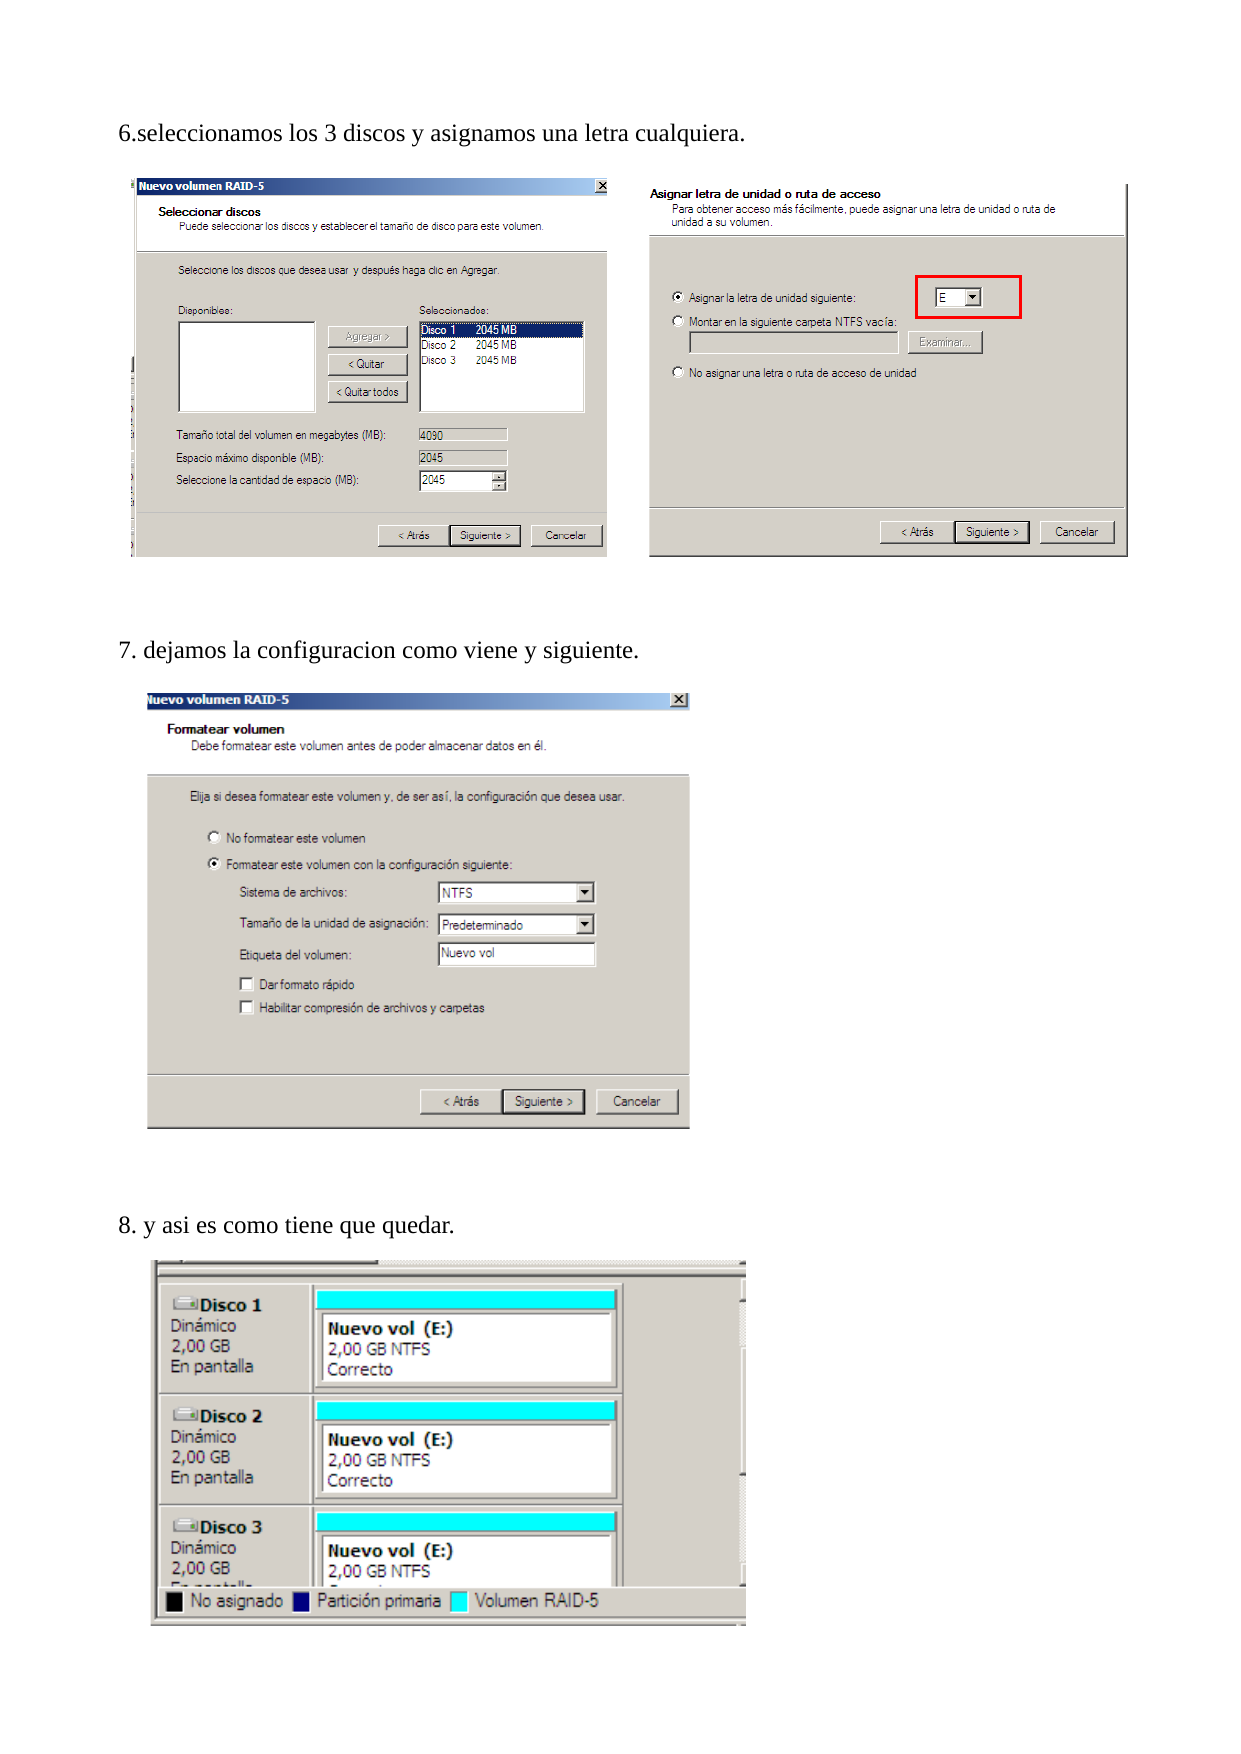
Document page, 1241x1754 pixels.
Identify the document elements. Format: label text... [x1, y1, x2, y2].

text 7. dejamos la configuracion como viene y siguiente. [118, 636, 1122, 664]
picture [131, 178, 607, 557]
picture [150, 1260, 746, 1626]
text 6.seleccionamos los 3 discos y asignamos una letra cualquiera. [118, 118, 1122, 147]
picture [147, 693, 690, 1129]
picture [649, 184, 1129, 557]
text 8. y asi es como tiene que quedar. [118, 1211, 1122, 1239]
